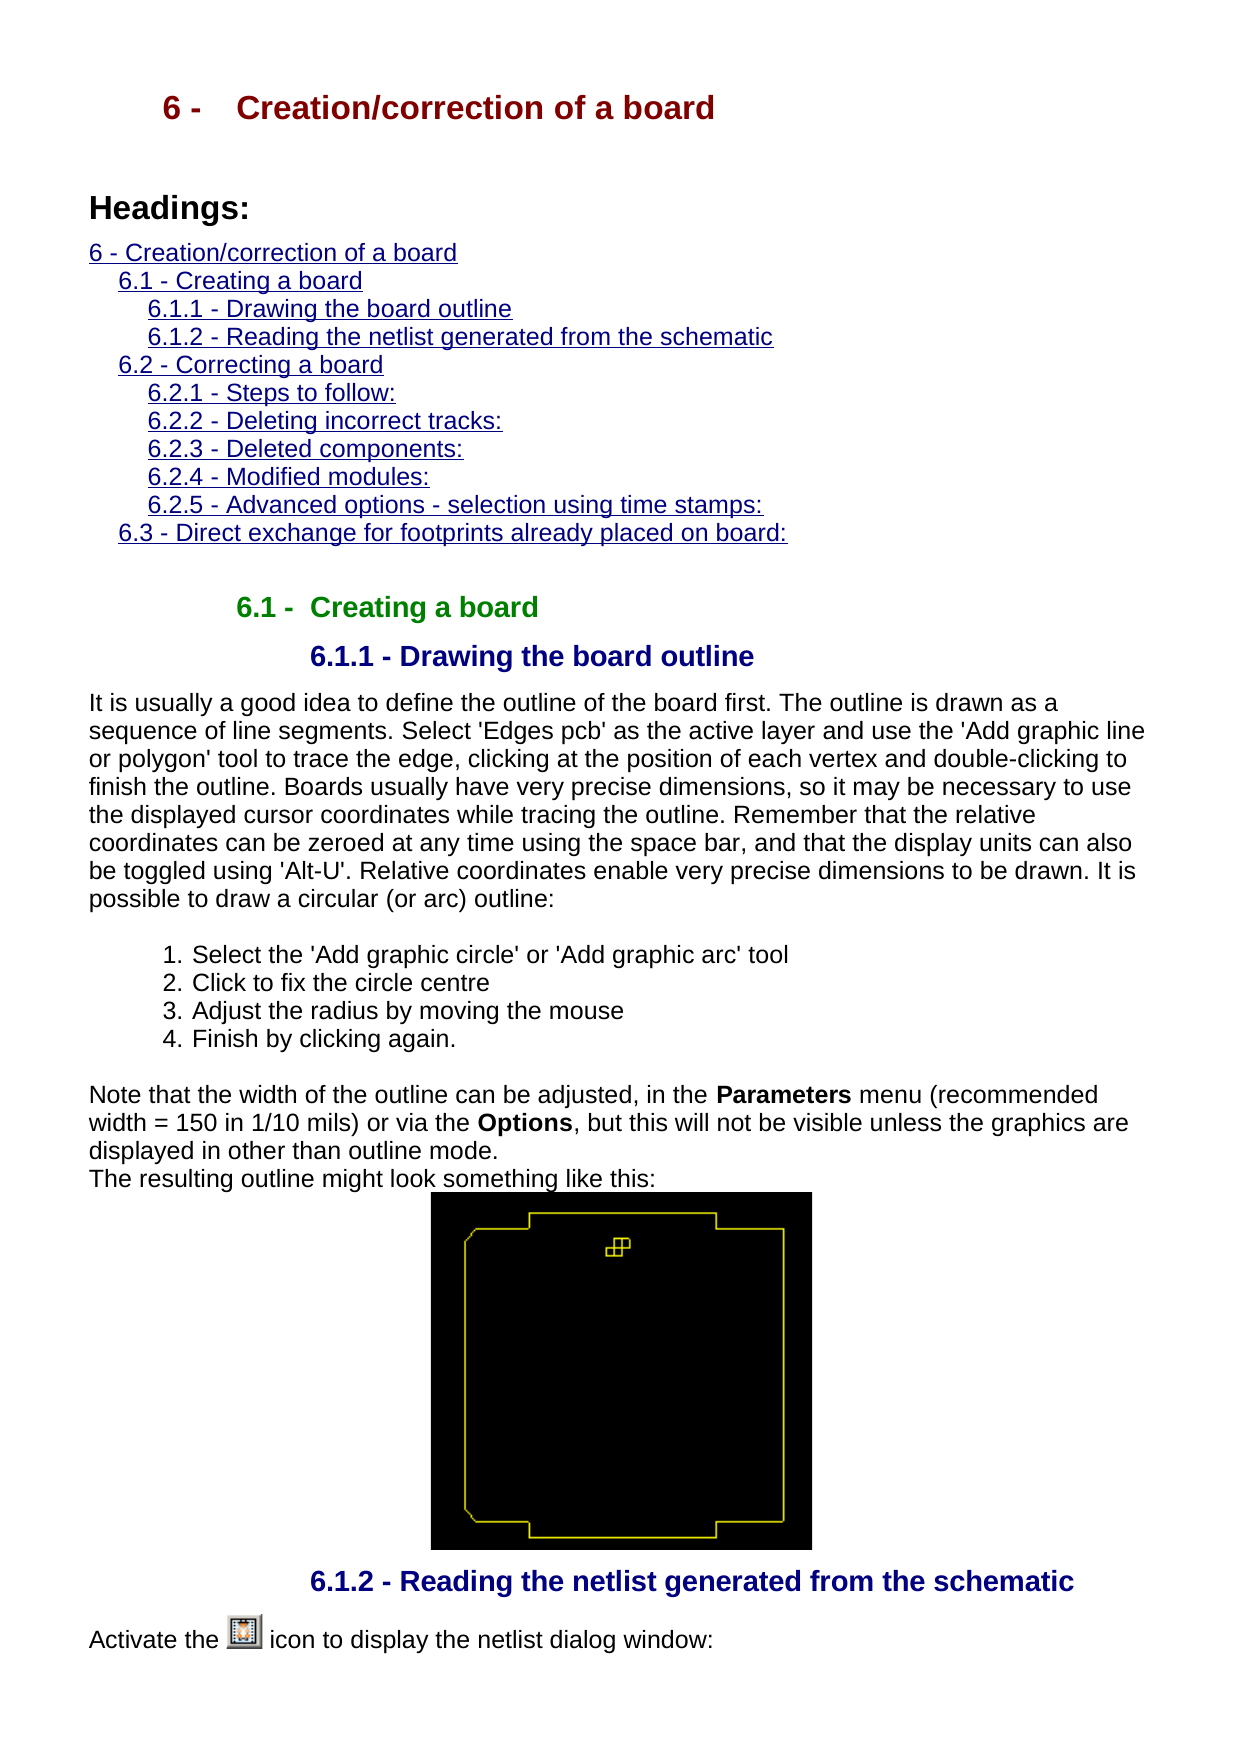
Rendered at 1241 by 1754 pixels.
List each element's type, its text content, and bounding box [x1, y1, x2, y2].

list Adjust the radius by moving the mouse [162, 997, 1152, 1025]
picture [226, 1614, 263, 1649]
list Finish by clicking again. [162, 1025, 1152, 1053]
subtitle Headings: [88, 188, 1152, 226]
text 6.1 - Creating a board [118, 267, 1152, 294]
text It is usually a good idea to define the outline of the board first. The outline is drawn as a sequence of line segments. Select 'Edges pcb' as the active layer and use the 'Add graphic line or polygon' tool to trace the edge, clicking at the position of each vertex and double-clicking to finish the outline. Boards usually have very precise dimensions, so it may be necessary to use the displayed cursor coordinates while tracing the outline. Remember that the relative coordinates can be zeroed at any time using the space bar, and that the display units can also be toggled using 'Alt-U'. Relative coordinates enable very precise dimensions to be drawn. It is possible to draw a circular (or arc) outline: [88, 688, 1152, 913]
text 6.2.3 - Deleted components: [147, 435, 1152, 463]
text Activate the icon to display the netlist dialog window: [88, 1614, 1152, 1654]
text 6.1.1 - Drawing the board outline [147, 294, 1152, 323]
subtitle Drawing the board outline [236, 640, 1152, 672]
text The resulting outline might look something like this: [88, 1165, 1152, 1193]
subtitle Reading the netlist generated from the schematic [236, 1565, 1152, 1598]
text 6.2.2 - Deleting incorrect tracks: [147, 407, 1152, 435]
text 6.3 - Direct exchange for footprints already placed on board: [118, 519, 1152, 547]
text 6 - Creation/correction of a board [88, 238, 1152, 267]
text 6.1.2 - Reading the netlist generated from the schematic [147, 323, 1152, 351]
list Select the 'Add graphic circle' or 'Add graphic arc' tool [162, 941, 1152, 969]
text 6.2 - Correcting a board [118, 351, 1152, 379]
text Note that the width of the outline can be adjusted, in the Parameters menu (recommended width = 150 in 1/10 mils) or via the Options, but this will not be visible unless the graphics are displayed in other than outline mode. [88, 1081, 1152, 1165]
subtitle Creation/correction of a board [88, 88, 1152, 126]
subtitle Creating a board [162, 591, 1152, 623]
list Click to fix the circle centre [162, 969, 1152, 997]
text 6.2.1 - Steps to follow: [147, 379, 1152, 407]
text 6.2.4 - Modified modules: [147, 463, 1152, 491]
text 6.2.5 - Advanced options - selection using time stamps: [147, 491, 1152, 519]
